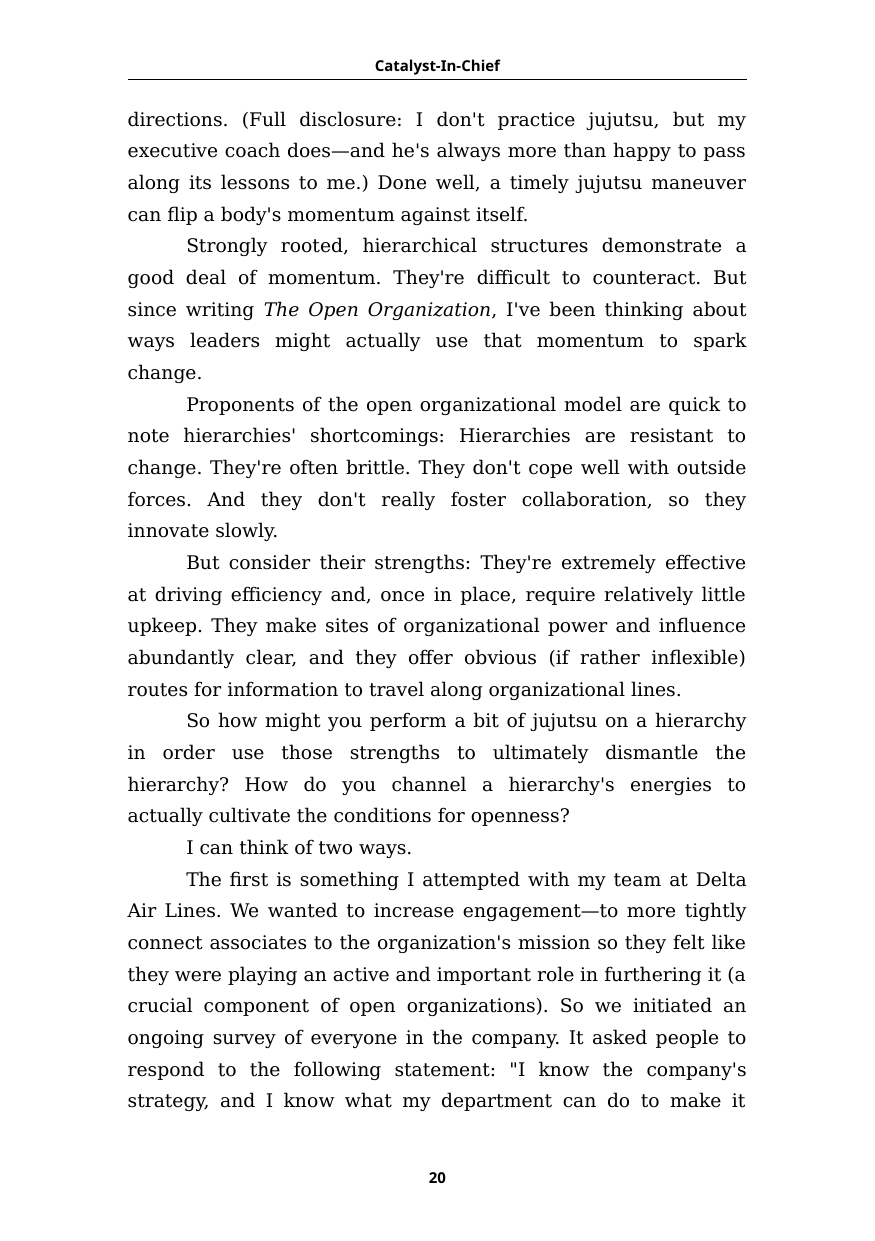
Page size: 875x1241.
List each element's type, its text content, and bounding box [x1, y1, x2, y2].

text So how might you perform a bit of jujutsu on a hierarchy in order use those strengths to ultimately dismantle the hierarchy? How do you channel a hierarchy's energies to actually cultivate the conditions for openness? [127, 710, 747, 827]
text I can think of two ways. [127, 837, 747, 859]
text But consider their strengths: They're extremely effective at driving efficiency and, once in place, require relatively little upkeep. They make sites of organizational power and influence abundantly clear, and they offer obvious (if rather inflexible) routes for information to travel along organizational lines. [127, 552, 747, 701]
text The first is something I attempted with my team at Delta Air Lines. We wanted to increase engagement—to more tightly connect associates to the organization's mission so they felt like they were playing an active and important role in furthering it (a crucial component of open organizations). So we initiated an ongoing survey of everyone in the company. It asked people to respond to the following statement: "I know the company's strategy, and I know what my department can do to make it [127, 869, 747, 1112]
text Strongly rooted, hierarchical structures demonstrate a good deal of momentum. They're difficult to counteract. But since writing The Open Organization, I've been thinking about ways leaders might actually use that momentum to spark change. [127, 235, 747, 384]
text directions. (Full disclosure: I don't practice jujutsu, but my executive coach does—and he's always more than happy to pass along its lessons to me.) Done well, a timely jujutsu maneuver can flip a body's momentum against itself. [127, 109, 747, 226]
text Proponents of the open organizational model are quick to note hierarchies' shortcomings: Hierarchies are resistant to change. They're often brittle. They don't cope well with outside forces. And they don't really foster collaboration, so they innovate slowly. [127, 394, 747, 542]
